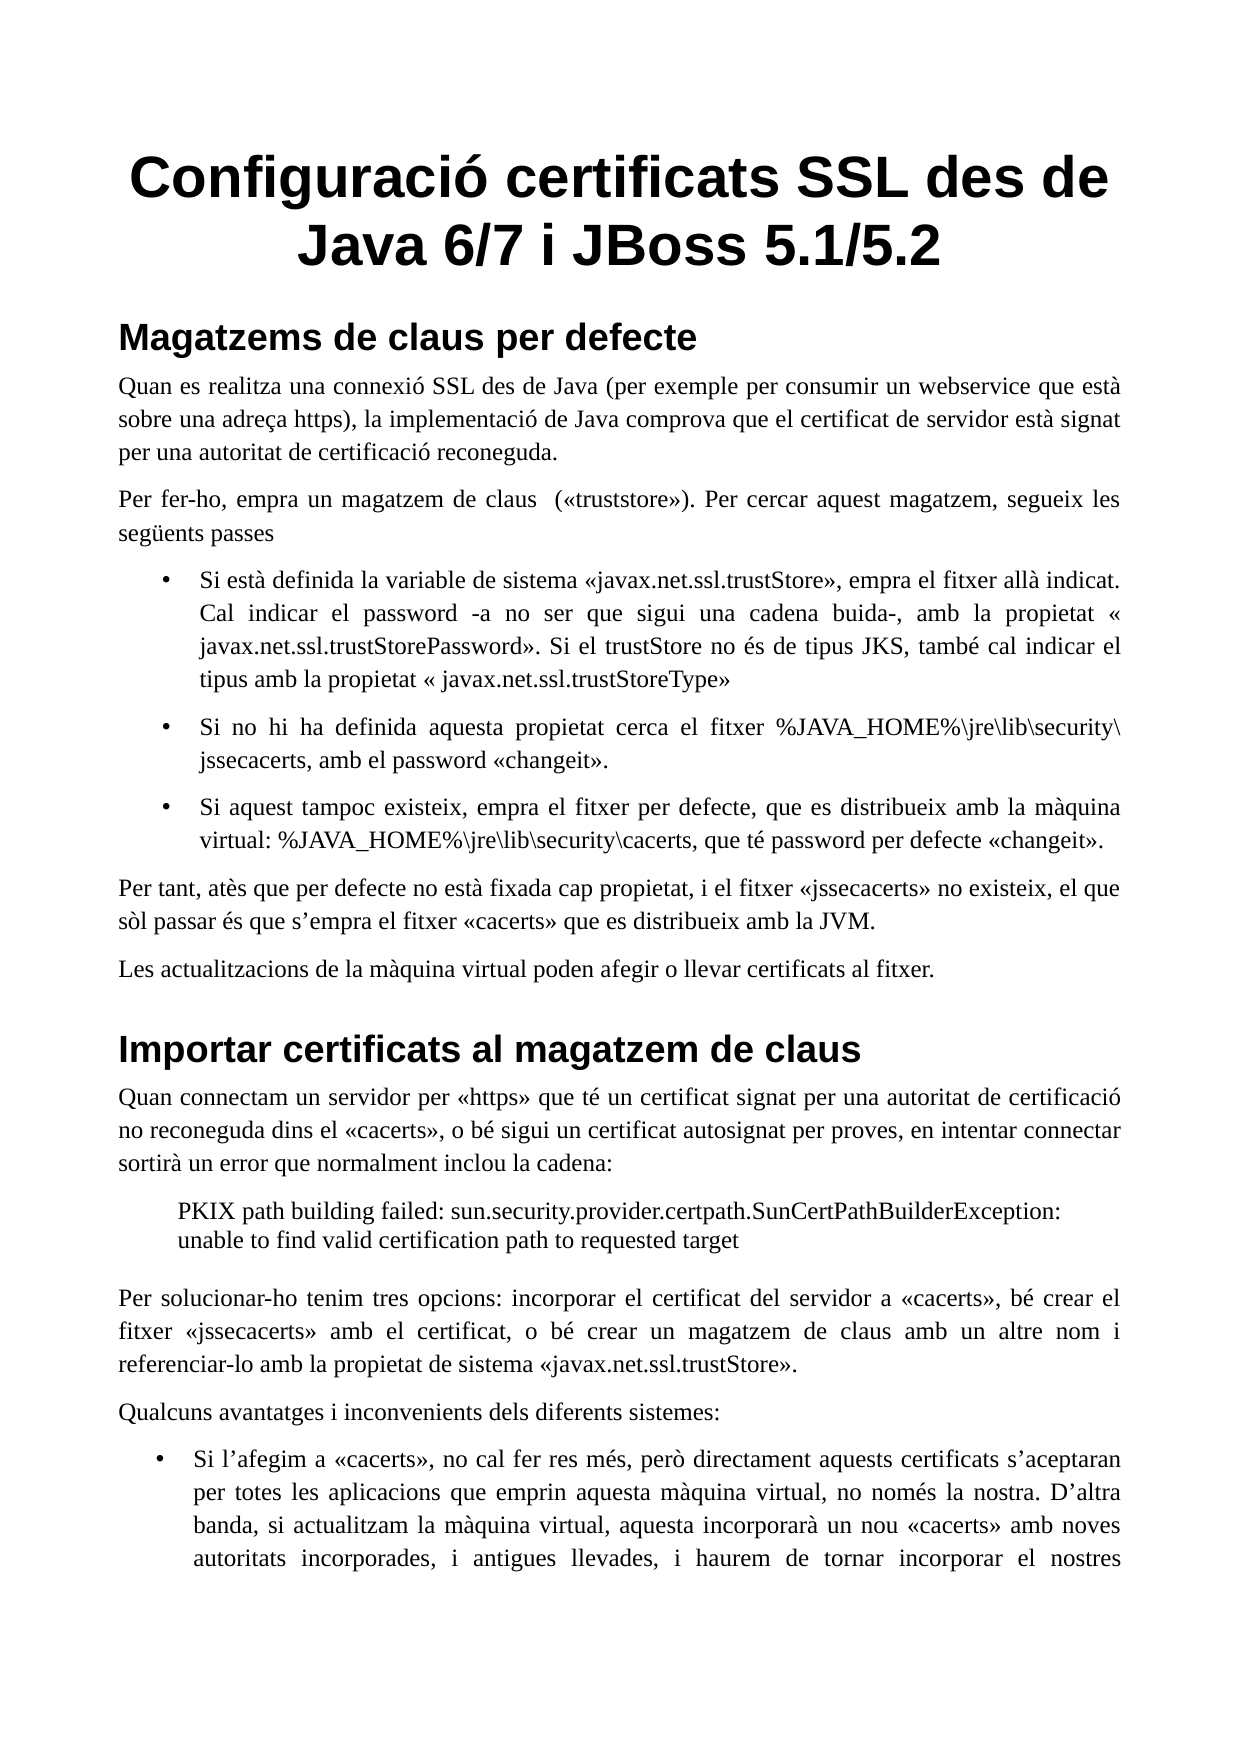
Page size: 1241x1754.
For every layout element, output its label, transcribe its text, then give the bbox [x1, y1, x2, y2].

text PKIX path building failed: sun.security.provider.certpath.SunCertPathBuilderException: unable to find valid certification path to requested target [177, 1196, 1063, 1254]
title Configuració certificats SSL des de Java 6/7 i JBoss 5.1/5.2 [118, 143, 1122, 277]
text Qualcuns avantatges i inconvenients dels diferents sistemes: [118, 1397, 1122, 1426]
list Si aquest tampoc existeix, empra el fitxer per defecte, que es distribueix amb la màquina virtual: %JAVA_HOME%\jre\lib\security\cacerts, que té password per defecte «changeit». [162, 792, 1122, 854]
text Quan connectam un servidor per «https» que té un certificat signat per una autoritat de certificació no reconeguda dins el «cacerts», o bé sigui un certificat autosignat per proves, en intentar connectar sortirà un error que normalment inclou la cadena: [118, 1082, 1122, 1177]
text Quan es realitza una connexió SSL des de Java (per exemple per consumir un webservice que està sobre una adreça https), la implementació de Java comprova que el certificat de servidor està signat per una autoritat de certificació reconeguda. [118, 371, 1122, 466]
list Si no hi ha definida aquesta propietat cerca el fitxer %JAVA_HOME%\jre\lib\security\jssecacerts, amb el password «changeit». [162, 712, 1122, 774]
text Per fer-ho, empra un magatzem de claus («truststore»). Per cercar aquest magatzem, segueix les següents passes [118, 484, 1122, 546]
subtitle Importar certificats al magatzem de claus [118, 1026, 1122, 1070]
text Les actualitzacions de la màquina virtual poden afegir o llevar certificats al fitxer. [118, 954, 1122, 982]
list Si l’afegim a «cacerts», no cal fer res més, però directament aquests certificats s’aceptaran per totes les aplicacions que emprin aquesta màquina virtual, no només la nostra. D’altra banda, si actualitzam la màquina virtual, aquesta incorporarà un nou «cacerts» amb noves autoritats incorporades, i antigues llevades, i haurem de tornar incorporar el nostres [156, 1444, 1122, 1572]
subtitle Magatzems de claus per defecte [118, 315, 1122, 358]
text Per tant, atès que per defecte no està fixada cap propietat, i el fitxer «jssecacerts» no existeix, el que sòl passar és que s’empra el fitxer «cacerts» que es distribueix amb la JVM. [118, 873, 1122, 935]
list Si està definida la variable de sistema «javax.net.ssl.trustStore», empra el fitxer allà indicat. Cal indicar el password -a no ser que sigui una cadena buida-, amb la propietat « javax.net.ssl.trustStorePassword». Si el trustStore no és de tipus JKS, també cal indicar el tipus amb la propietat « javax.net.ssl.trustStoreType» [162, 565, 1122, 693]
text Per solucionar-ho tenim tres opcions: incorporar el certificat del servidor a «cacerts», bé crear el fitxer «jssecacerts» amb el certificat, o bé crear un magatzem de claus amb un altre nom i referenciar-lo amb la propietat de sistema «javax.net.ssl.trustStore». [118, 1283, 1122, 1378]
